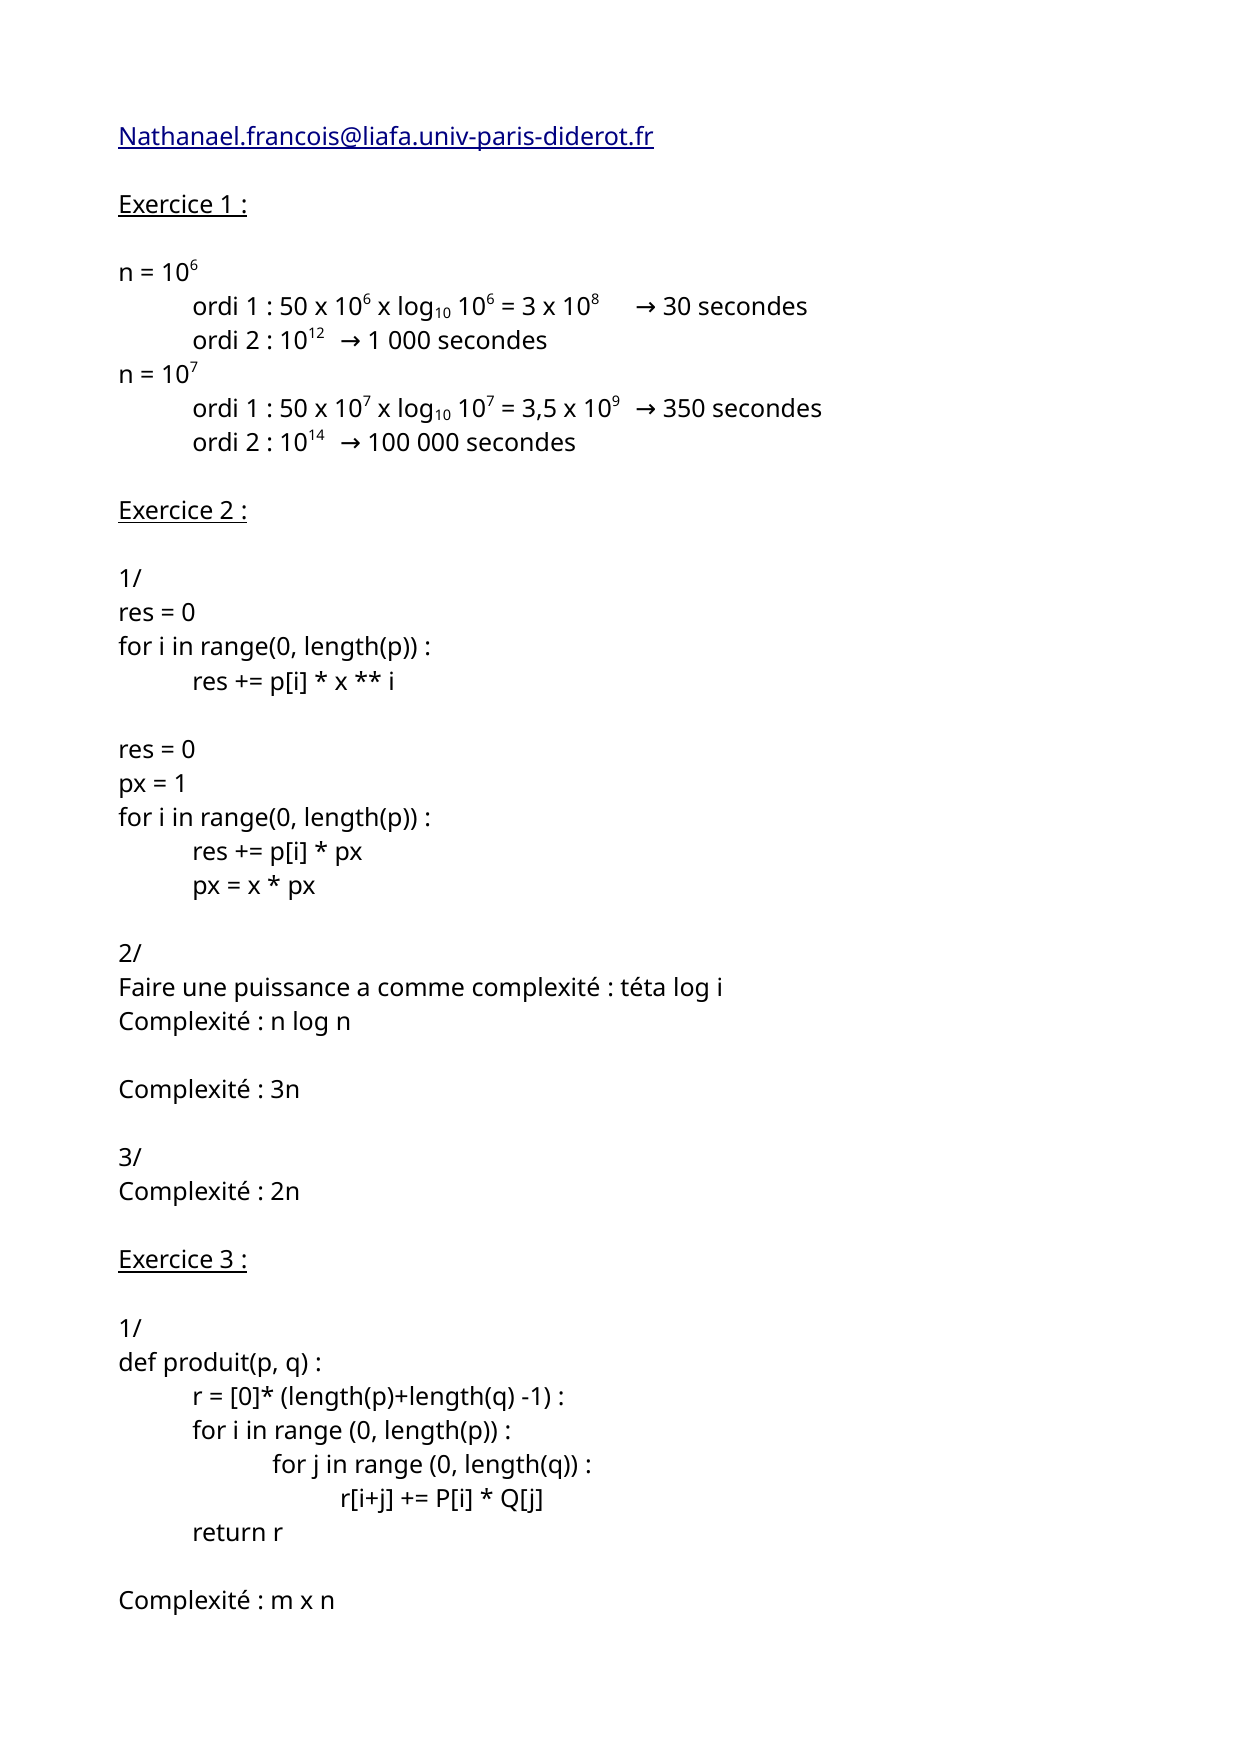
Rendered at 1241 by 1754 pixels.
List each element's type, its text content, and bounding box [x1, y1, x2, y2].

text 1/ [118, 561, 1122, 595]
text res = 0 [118, 595, 1122, 629]
text 2/ [118, 936, 1122, 970]
text res = 0 [118, 731, 1122, 765]
text res += p[i] * px [118, 833, 1122, 867]
text ordi 1 : 50 x 106 x log10 106 = 3 x 108 → 30 secondes [118, 288, 1122, 322]
text for i in range(0, length(p)) : [118, 799, 1122, 833]
text r = [0]* (length(p)+length(q) -1) : [118, 1378, 1122, 1412]
text px = 1 [118, 765, 1122, 799]
text Complexité : 3n [118, 1072, 1122, 1106]
text 3/ [118, 1140, 1122, 1174]
text def produit(p, q) : [118, 1344, 1122, 1378]
text Exercice 2 : [118, 493, 1122, 527]
text for i in range (0, length(p)) : [118, 1412, 1122, 1447]
text r[i+j] += P[i] * Q[j] [118, 1481, 1122, 1515]
text return r [118, 1515, 1122, 1549]
text n = 106 [118, 254, 1122, 288]
text ordi 1 : 50 x 107 x log10 107 = 3,5 x 109 → 350 secondes [118, 391, 1122, 425]
text Complexité : n log n [118, 1004, 1122, 1038]
text Faire une puissance a comme complexité : téta log i [118, 970, 1122, 1004]
text Complexité : 2n [118, 1174, 1122, 1208]
text px = x * px [118, 867, 1122, 902]
text Exercice 3 : [118, 1242, 1122, 1276]
text res += p[i] * x ** i [118, 663, 1122, 697]
text ordi 2 : 1012 → 1 000 secondes [118, 322, 1122, 357]
text ordi 2 : 1014 → 100 000 secondes [118, 425, 1122, 459]
text for j in range (0, length(q)) : [118, 1447, 1122, 1481]
text Nathanael.francois@liafa.univ-paris-diderot.fr [118, 118, 1122, 152]
text Complexité : m x n [118, 1583, 1122, 1617]
text for i in range(0, length(p)) : [118, 629, 1122, 663]
text 1/ [118, 1310, 1122, 1344]
text Exercice 1 : [118, 186, 1122, 220]
text n = 107 [118, 357, 1122, 391]
